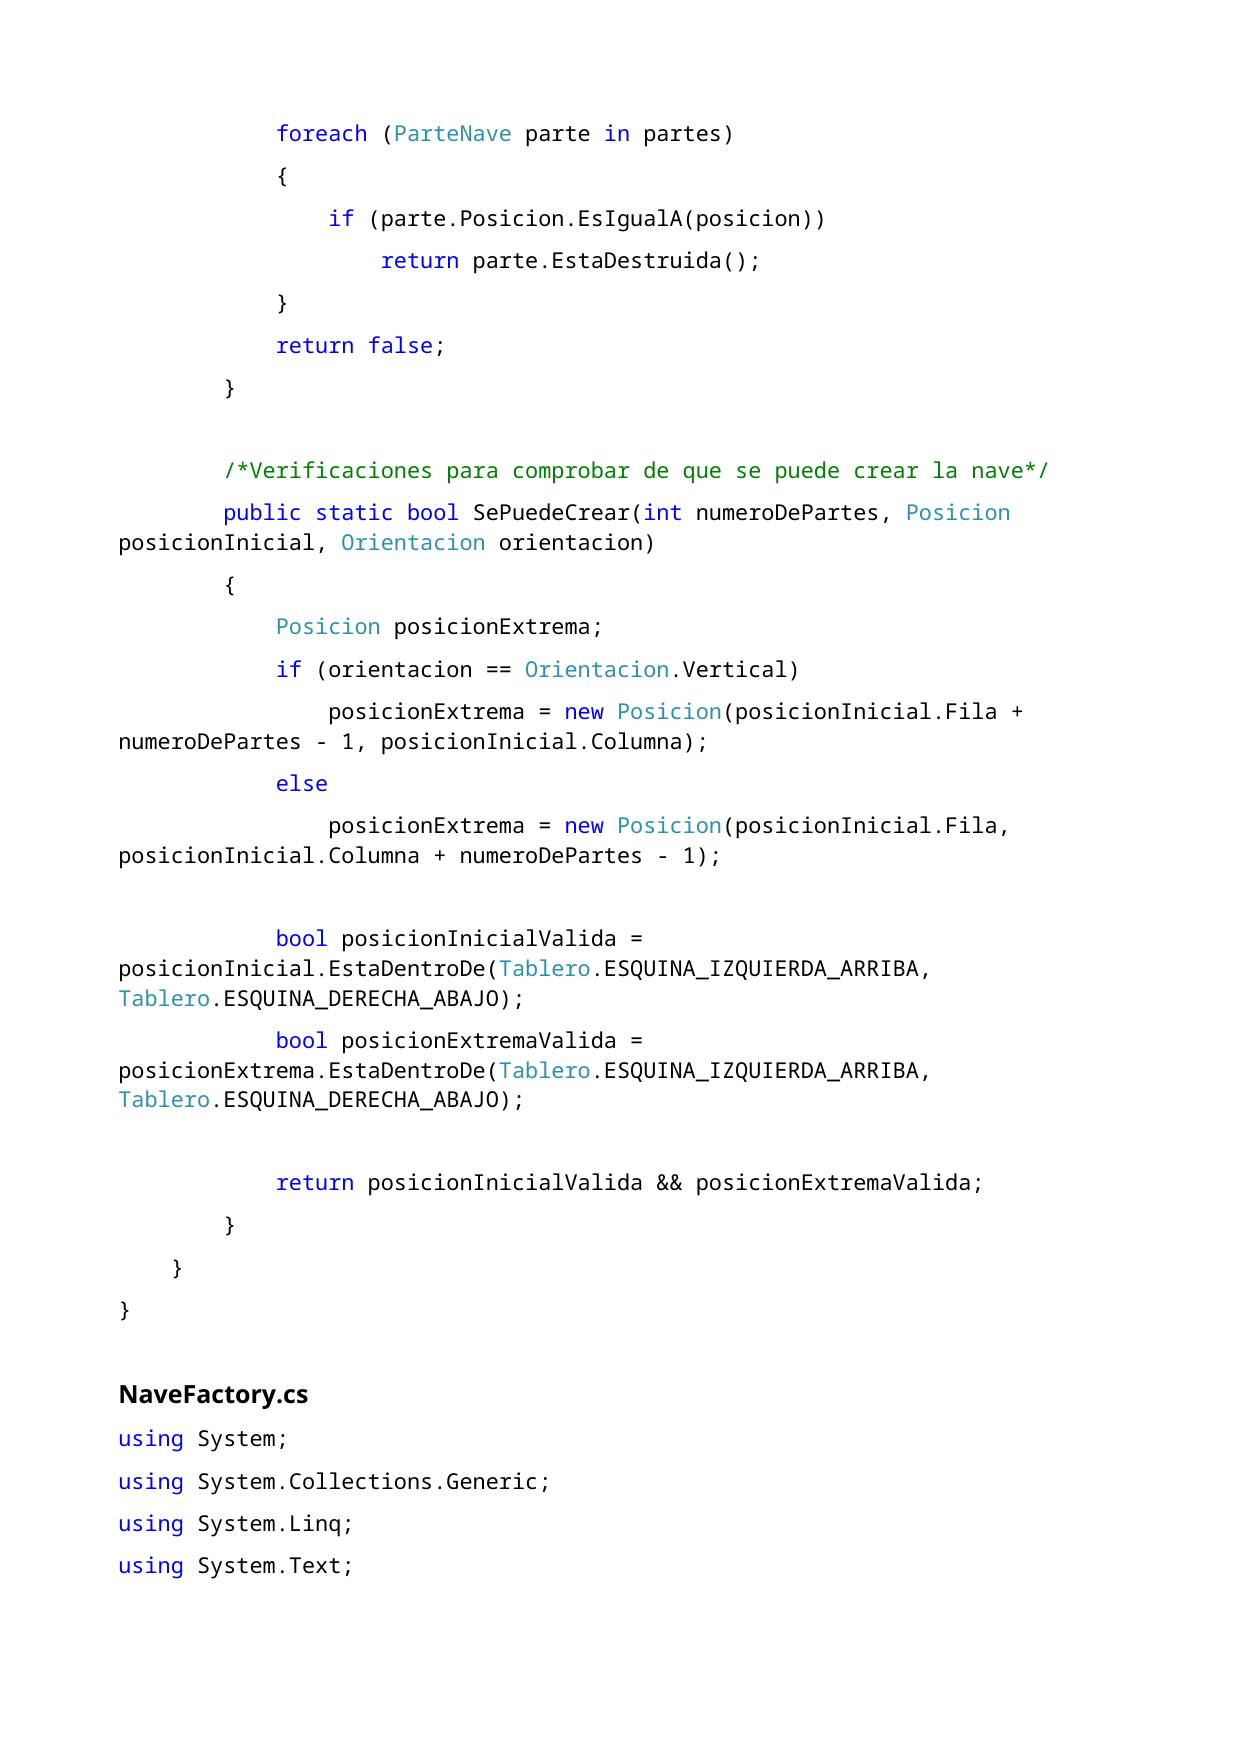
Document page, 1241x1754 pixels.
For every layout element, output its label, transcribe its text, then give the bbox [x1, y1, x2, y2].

text { [118, 160, 1122, 190]
text if (parte.Posicion.EsIgualA(posicion)) [118, 203, 1122, 232]
text posicionExtrema = new Posicion(posicionInicial.Fila, posicionInicial.Columna + numeroDePartes - 1); [118, 810, 1122, 870]
text public static bool SePuedeCrear(int numeroDePartes, Posicion posicionInicial, Orientacion orientacion) [118, 497, 1122, 557]
text bool posicionInicialValida = posicionInicial.EstaDentroDe(Tablero.ESQUINA_IZQUIERDA_ARRIBA, Tablero.ESQUINA_DERECHA_ABAJO); [118, 923, 1122, 1012]
text } [118, 1209, 1122, 1239]
text } [118, 1252, 1122, 1282]
text } [118, 287, 1122, 317]
text posicionExtrema = new Posicion(posicionInicial.Fila + numeroDePartes - 1, posicionInicial.Columna); [118, 696, 1122, 756]
text { [118, 569, 1122, 599]
text using System.Collections.Generic; [118, 1466, 1122, 1496]
text else [118, 768, 1122, 798]
text return parte.EstaDestruida(); [118, 245, 1122, 275]
text return false; [118, 329, 1122, 359]
text return posicionInicialValida && posicionExtremaValida; [118, 1167, 1122, 1197]
text using System.Text; [118, 1550, 1122, 1580]
text Posicion posicionExtrema; [118, 611, 1122, 641]
text bool posicionExtremaValida = posicionExtrema.EstaDentroDe(Tablero.ESQUINA_IZQUIERDA_ARRIBA, Tablero.ESQUINA_DERECHA_ABAJO); [118, 1025, 1122, 1114]
text using System.Linq; [118, 1508, 1122, 1538]
text /*Verificaciones para comprobar de que se puede crear la nave*/ [118, 455, 1122, 484]
text } [118, 372, 1122, 402]
text foreach (ParteNave parte in partes) [118, 118, 1122, 148]
text } [118, 1294, 1122, 1324]
text using System; [118, 1423, 1122, 1453]
text NaveFactory.cs [118, 1377, 1122, 1411]
text if (orientacion == Orientacion.Vertical) [118, 654, 1122, 683]
